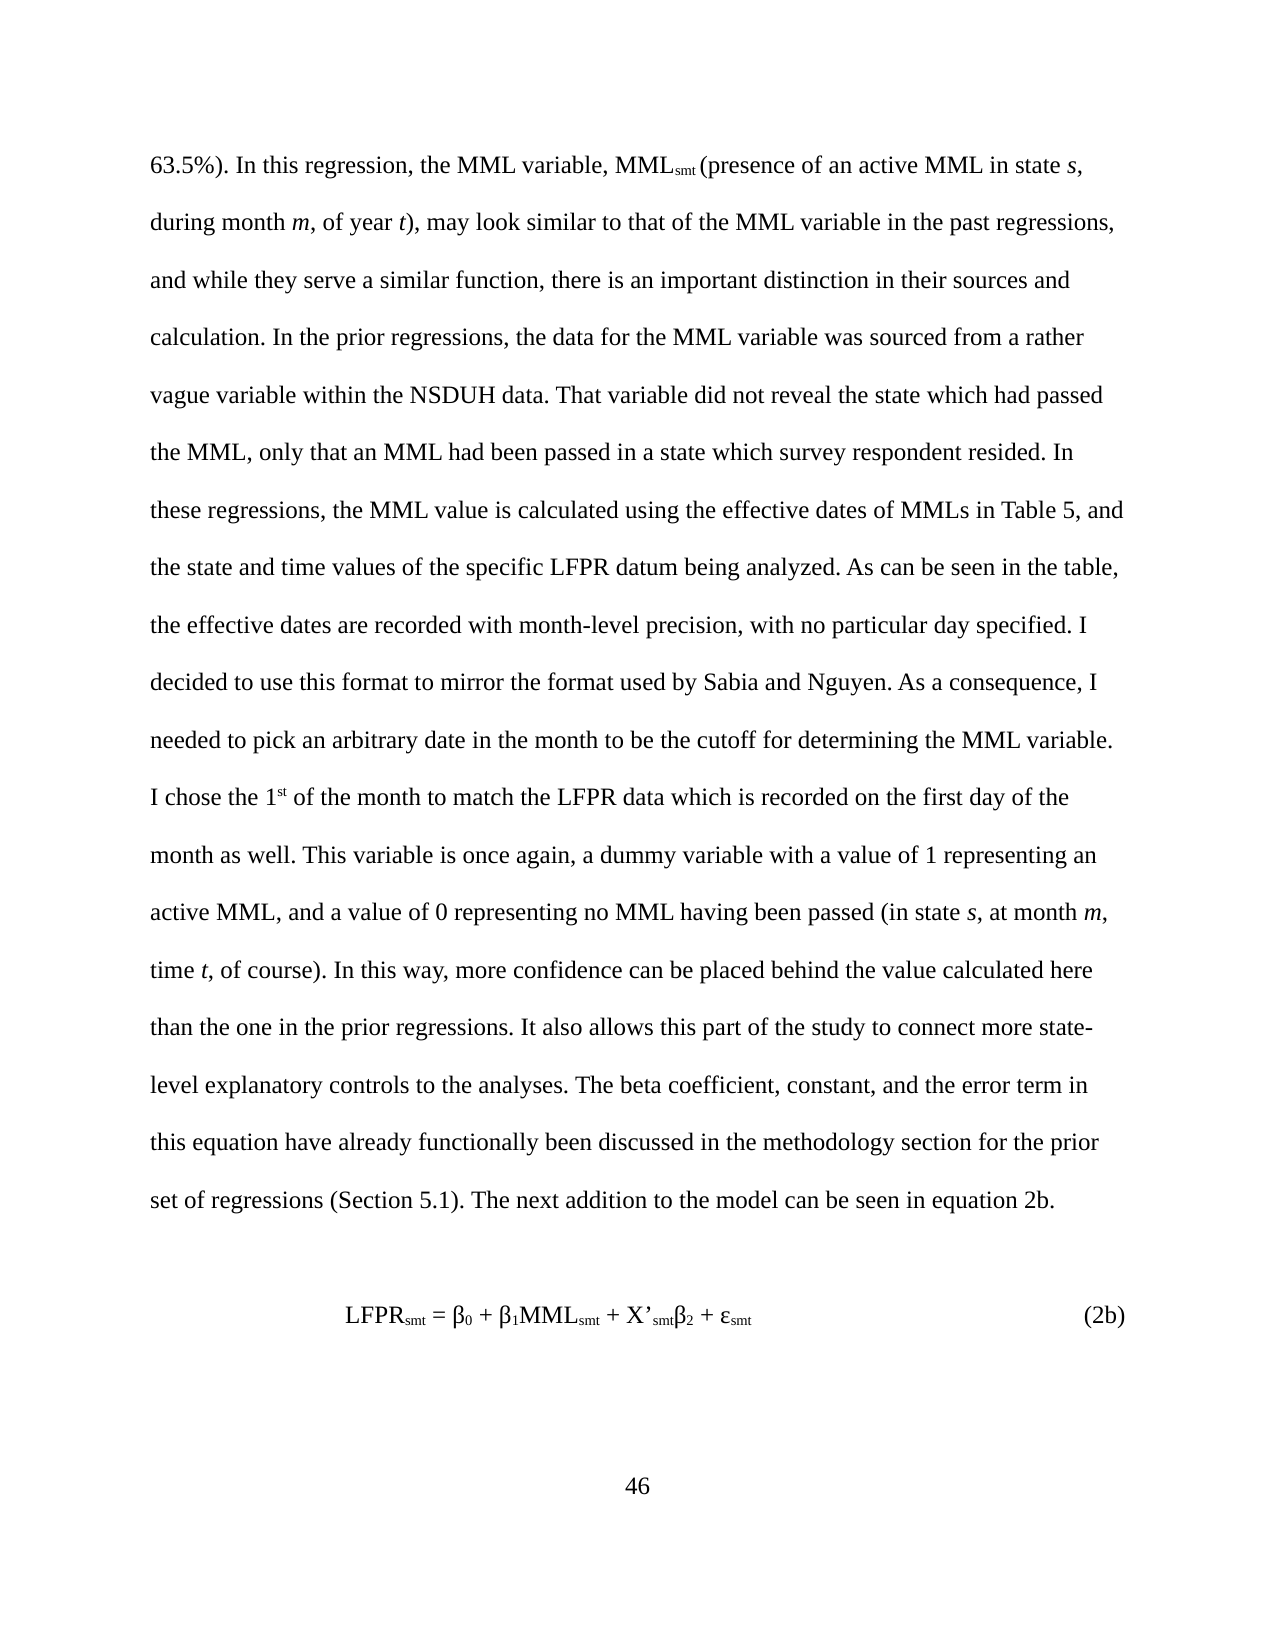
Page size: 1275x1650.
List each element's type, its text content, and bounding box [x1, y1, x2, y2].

text LFPRsmt = β0 + β1MMLsmt + X’smtβ2 + εsmt (2b) [150, 1300, 1125, 1329]
text 63.5%). In this regression, the MML variable, MMLsmt (presence of an active MML in state s, during month m, of year t), may look similar to that of the MML variable in the past regressions, and while they serve a similar function, there is an important distinction in their sources and calculation. In the prior regressions, the data for the MML variable was sourced from a rather vague variable within the NSDUH data. That variable did not reveal the state which had passed the MML, only that an MML had been passed in a state which survey respondent resided. In these regressions, the MML value is calculated using the effective dates of MMLs in Table 5, and the state and time values of the specific LFPR datum being analyzed. As can be seen in the table, the effective dates are recorded with month-level precision, with no particular day specified. I decided to use this format to mirror the format used by Sabia and Nguyen. As a consequence, I needed to pick an arbitrary date in the month to be the cutoff for determining the MML variable. I chose the 1st of the month to match the LFPR data which is recorded on the first day of the month as well. This variable is once again, a dummy variable with a value of 1 representing an active MML, and a value of 0 representing no MML having been passed (in state s, at month m, time t, of course). In this way, more confidence can be placed behind the value calculated here than the one in the prior regressions. It also allows this part of the study to connect more state-level explanatory controls to the analyses. The beta coefficient, constant, and the error term in this equation have already functionally been discussed in the methodology section for the prior set of regressions (Section 5.1). The next addition to the model can be seen in equation 2b. [150, 150, 1125, 1214]
